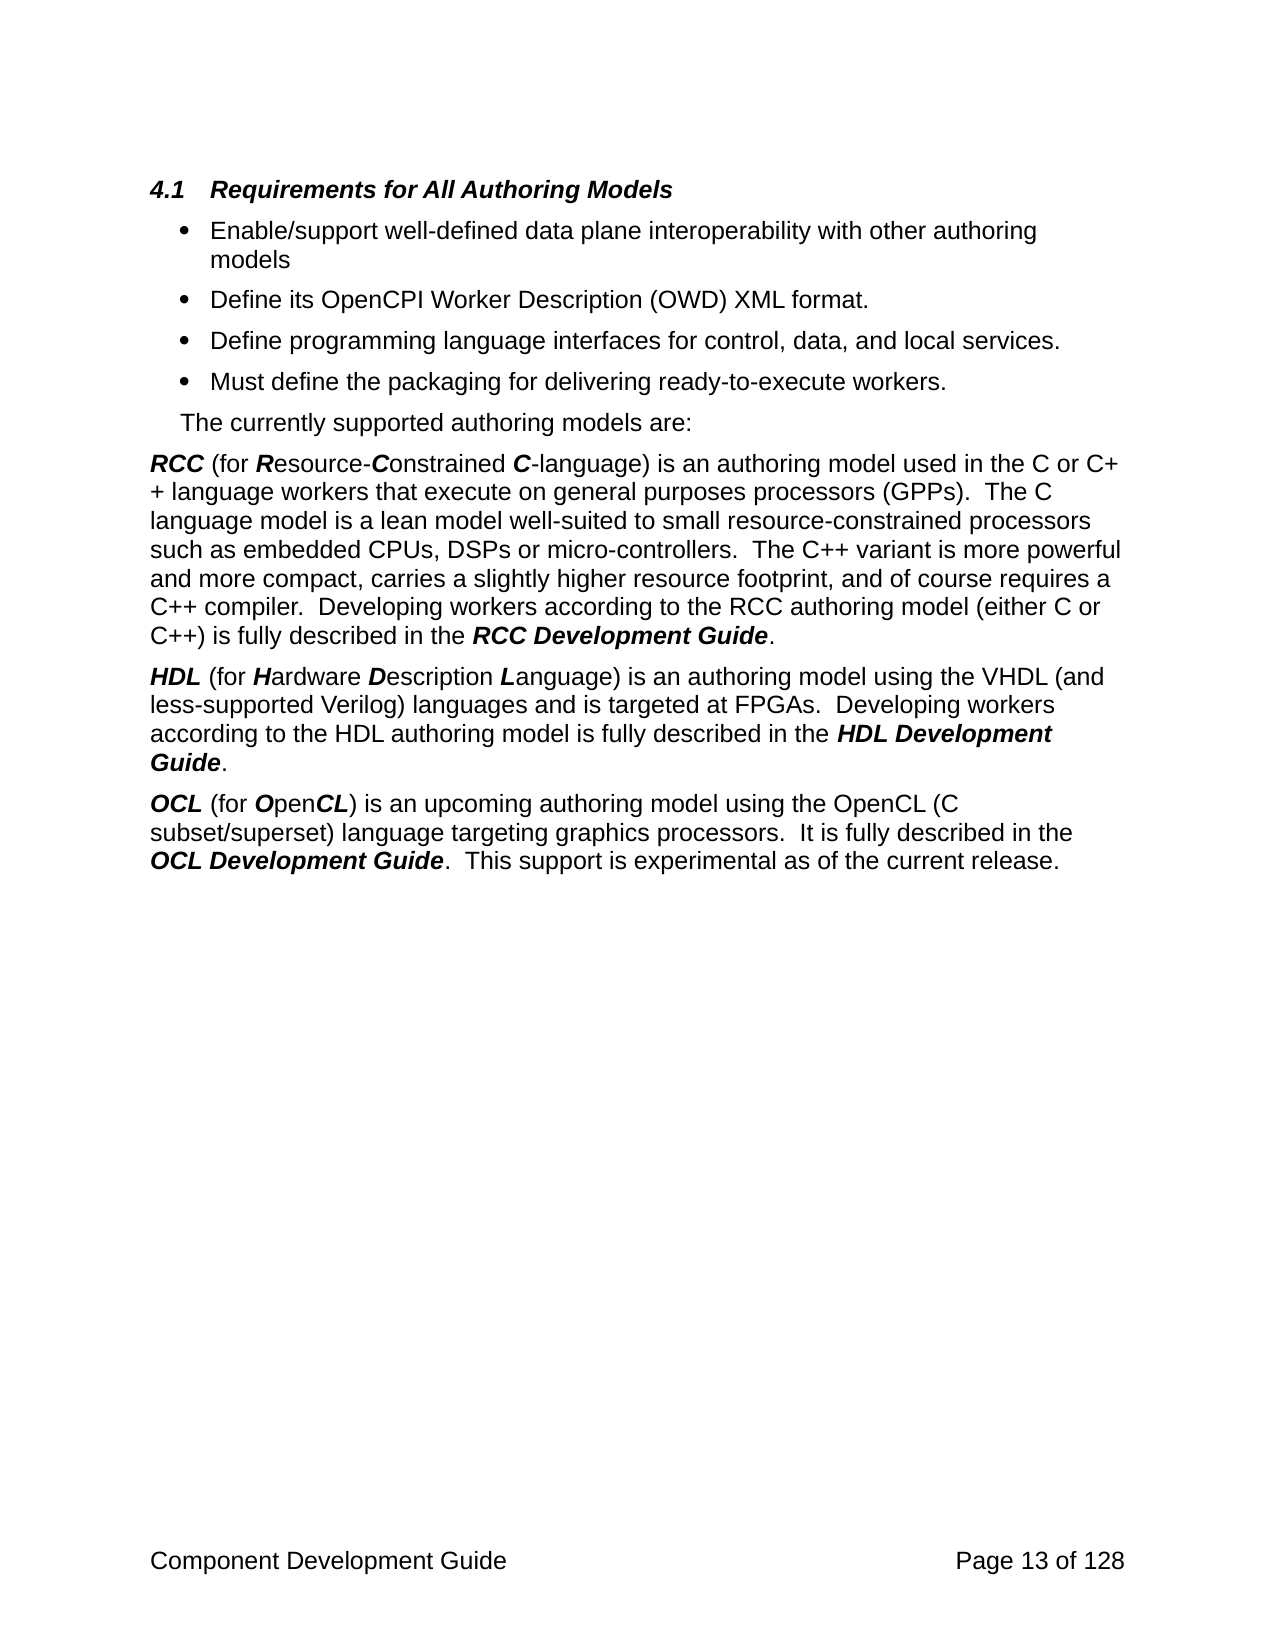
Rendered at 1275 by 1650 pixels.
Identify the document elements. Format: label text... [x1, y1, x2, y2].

text RCC (for Resource-Constrained C-language) is an authoring model used in the C or C++ language workers that execute on general purposes processors (GPPs). The C language model is a lean model well-suited to small resource-constrained processors such as embedded CPUs, DSPs or micro-controllers. The C++ variant is more powerful and more compact, carries a slightly higher resource footprint, and of course requires a C++ compiler. Developing workers according to the RCC authoring model (either C or C++) is fully described in the RCC Development Guide. [150, 448, 1125, 650]
list Define programming language interfaces for control, data, and local services. [180, 326, 1125, 355]
list Must define the packaging for delivering ready-to-execute workers. [180, 367, 1125, 396]
list Define its OpenCPI Worker Description (OWD) XML format. [180, 285, 1125, 314]
text HDL (for Hardware Description Language) is an authoring model using the VHDL (and less-supported Verilog) languages and is targeted at FPGAs. Developing workers according to the HDL authoring model is fully described in the HDL Development Guide. [150, 662, 1125, 777]
text OCL (for OpenCL) is an upcoming authoring model using the OpenCL (C subset/superset) language targeting graphics processors. It is fully described in the OCL Development Guide. This support is experimental as of the current release. [150, 789, 1125, 875]
list Enable/support well-defined data plane interoperability with other authoring models [180, 216, 1125, 273]
subtitle Requirements for All Authoring Models [150, 175, 1125, 204]
list The currently supported authoring models are: [180, 408, 1125, 437]
